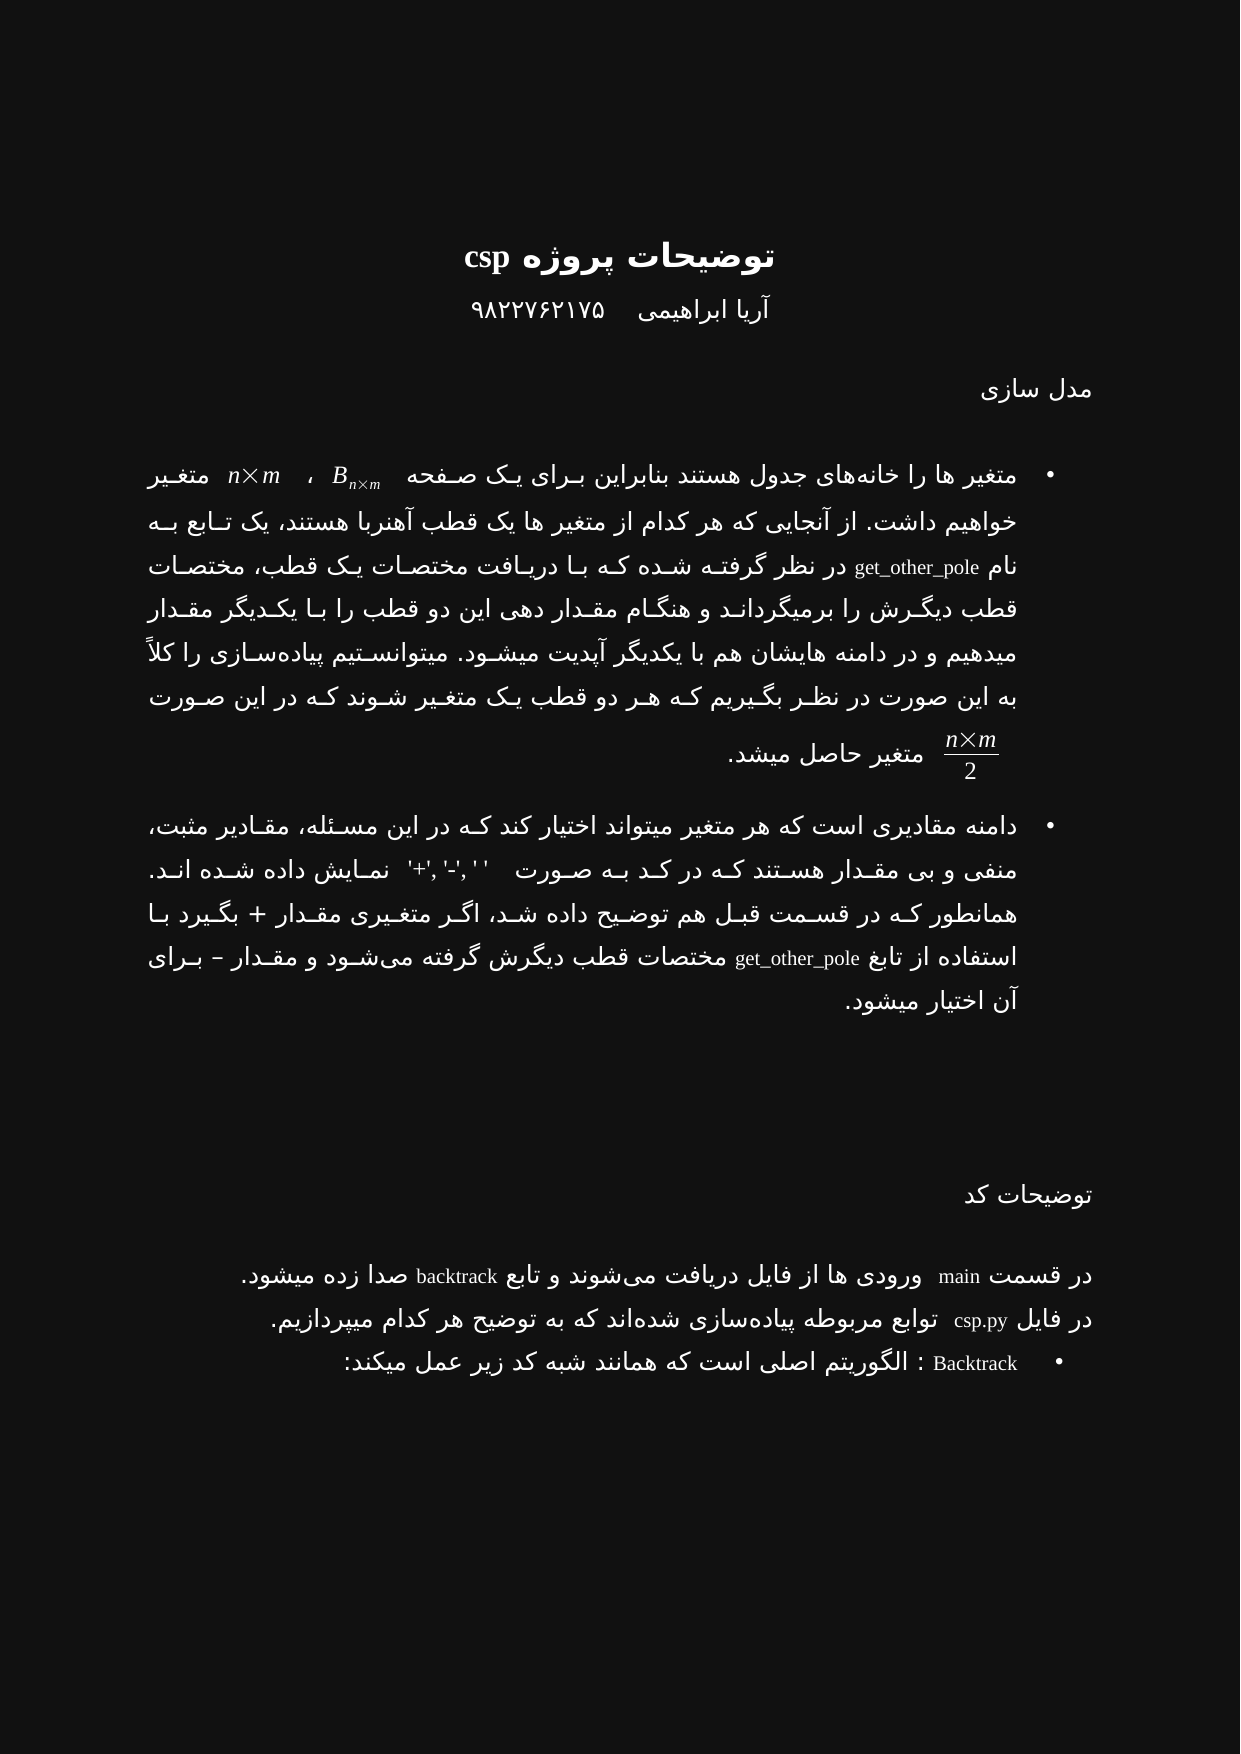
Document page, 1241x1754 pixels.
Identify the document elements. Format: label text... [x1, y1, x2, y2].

text در قسمت main ورودی ها از فایل دریافت می‌شوند و تابع backtrack صدا زده میشود. [148, 1260, 1093, 1289]
list Backtrack : الگوریتم اصلی است که همانند شبه کد زیر عمل میکند: [148, 1347, 1055, 1377]
text آریا ابراهیمی ۹۸۲۲۷۶۲۱۷۵ [148, 295, 1093, 324]
text مدل سازی [148, 374, 1093, 404]
text در فایل csp.py توابع مربوطه پیاده‌سازی شده‌اند که به توضیح هر کدام میپردازیم. [148, 1304, 1093, 1333]
text توضیحات کد [148, 1180, 1093, 1209]
text توضیحات پروژه csp [148, 236, 1093, 275]
list دامنه مقادیری است که هر متغیر میتواند اختیار کند که در این مسئله، مقادیر مثبت، منفی و بی مقدار هستند که در کد به صورت نمایش داده شده اند. همانطور که در قسمت قبل هم توضیح داده شد، اگر متغیری مقدار + بگیرد با استفاده از تابغ get_other_pole مختصات قطب دیگرش گرفته می‌شود و مقدار – برای آن اختیار میشود. [148, 811, 1055, 1016]
list متغیر ها را خانه‌های جدول هستند بنابراین برای یک صفحه ، متغیر خواهیم داشت. از آنجایی که هر کدام از متغیر ها یک قطب آهنربا هستند،‌ یک تابع به نام get_other_pole در نظر گرفته شده که با دریافت مختصات یک قطب، مختصات قطب دیگرش را برمیگرداند و هنگام مقدار دهی این دو قطب را با یکدیگر مقدار میدهیم و در دامنه هایشان هم با یکدیگر آپدیت میشود. میتوانستیم پیاده‌سازی را کلاً به این صورت در نظر بگیریم که هر دو قطب یک متغیر شوند که در این صورت متغیر حاصل میشد. [148, 460, 1055, 785]
